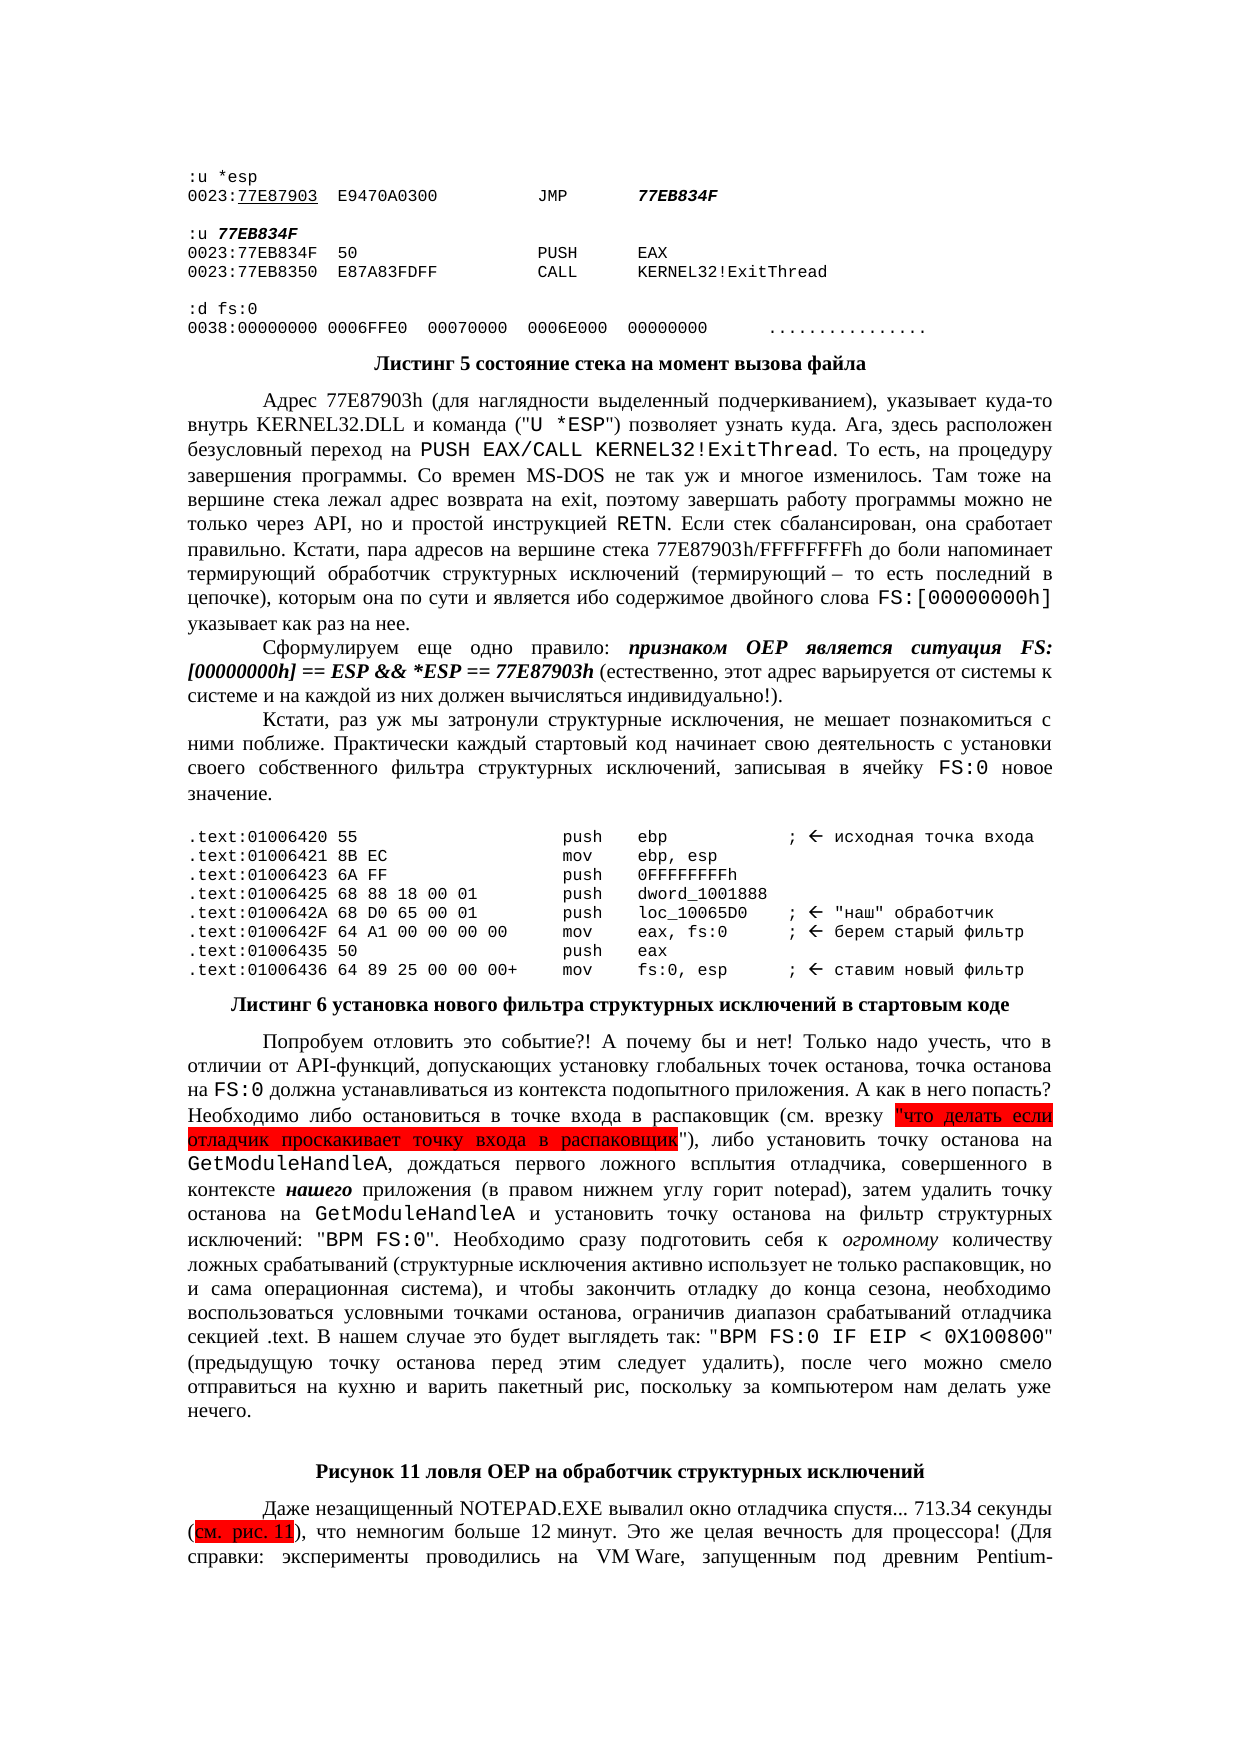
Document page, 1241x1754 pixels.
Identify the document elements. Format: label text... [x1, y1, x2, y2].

text .text:01006421 8B EC mov ebp, esp [187, 848, 1053, 867]
text :d fs:0 [187, 301, 1053, 320]
text .text:01006425 68 88 18 00 01 push dword_1001888 [187, 886, 1053, 904]
text 0038:00000000 0006FFE0 00070000 0006E000 00000000 ................ [187, 320, 1053, 338]
text Листинг 5 состояние стека на момент вызова файла [187, 351, 1053, 375]
text Кстати, раз уж мы затронули структурные исключения, не мешает познакомиться с ними поближе. Практически каждый стартовый код начинает свою деятельность с установки своего собственного фильтра структурных исключений, записывая в ячейку FS:0 новое значение. [187, 707, 1053, 805]
text 0023:77EB8350 E87A83FDFF CALL KERNEL32!ExitThread [187, 263, 1053, 282]
text Даже незащищенный NOTEPAD.EXE вывалил окно отладчика спустя... 713.34 секунды (см. рис. 11), что немногим больше 12 минут. Это же целая вечность для процессора! (Для справки: эксперименты проводились на VM Ware, запущенным под древним Pentium- [187, 1495, 1053, 1568]
text Адрес 77E87903h (для наглядности выделенный подчеркиванием), указывает куда-то внутрь KERNEL32.DLL и команда ("U *ESP") позволяет узнать куда. Ага, здесь расположен безусловный переход на PUSH EAX/CALL KERNEL32!ExitThread. То есть, на процедуру завершения программы. Со времен MS-DOS не так уж и многое изменилось. Там тоже на вершине стека лежал адрес возврата на exit, поэтому завершать работу программы можно не только через API, но и простой инструкцией RETN. Если стек сбалансирован, она сработает правильно. Кстати, пара адресов на вершине стека 77E87903h/FFFFFFFFh до боли напоминает термирующий обработчик структурных исключений (термирующий – то есть последний в цепочке), которым она по сути и является ибо содержимое двойного слова FS:[00000000h] указывает как раз на нее. [187, 388, 1053, 635]
text Сформулируем еще одно правило: признаком OEP является ситуация FS:[00000000h] == ESP && *ESP == 77E87903h (естественно, этот адрес варьируется от системы к системе и на каждой из них должен вычисляться индивидуально!). [187, 635, 1053, 707]
text .text:0100642F 64 A1 00 00 00 00 mov eax, fs:0 ;  берем старый фильтр [187, 923, 1053, 942]
text .text:01006435 50 push eax [187, 942, 1053, 961]
text .text:01006420 55 push ebp ;  исходная точка входа [187, 829, 1053, 848]
text .text:01006436 64 89 25 00 00 00+ mov fs:0, esp ;  ставим новый фильтр [187, 961, 1053, 980]
text :u *esp [187, 169, 1053, 188]
text .text:01006423 6A FF push 0FFFFFFFFh [187, 867, 1053, 886]
text 0023:77E87903 E9470A0300 JMP 77EB834F [187, 188, 1053, 207]
text :u 77EB834F [187, 225, 1053, 244]
text Листинг 6 установка нового фильтра структурных исключений в стартовым коде [187, 992, 1053, 1016]
text .text:0100642A 68 D0 65 00 01 push loc_10065D0 ;  "наш" обработчик [187, 904, 1053, 923]
text Рисунок 11 ловля OEP на обработчик структурных исключений [187, 1459, 1053, 1483]
text 0023:77EB834F 50 PUSH EAX [187, 244, 1053, 263]
text Попробуем отловить это событие?! А почему бы и нет! Только надо учесть, что в отличии от API-функций, допускающих установку глобальных точек останова, точка останова на FS:0 должна устанавливаться из контекста подопытного приложения. А как в него попасть? Необходимо либо остановиться в точке входа в распаковщик (см. врезку "что делать если отладчик проскакивает точку входа в распаковщик"), либо установить точку останова на GetModuleHandleA, дождаться первого ложного всплытия отладчика, совершенного в контексте нашего приложения (в правом нижнем углу горит notepad), затем удалить точку останова на GetModuleHandleA и установить точку останова на фильтр структурных исключений: "BPM FS:0". Необходимо сразу подготовить себя к огромному количеству ложных срабатываний (структурные исключения активно использует не только распаковщик, но и сама операционная система), и чтобы закончить отладку до конца сезона, необходимо воспользоваться условными точками останова, ограничив диапазон срабатываний отладчика секцией .text. В нашем случае это будет выглядеть так: "BPM FS:0 IF EIP < 0X100800" (предыдущую точку останова перед этим следует удалить), после чего можно смело отправиться на кухню и варить пакетный рис, поскольку за компьютером нам делать уже нечего. [187, 1029, 1053, 1422]
